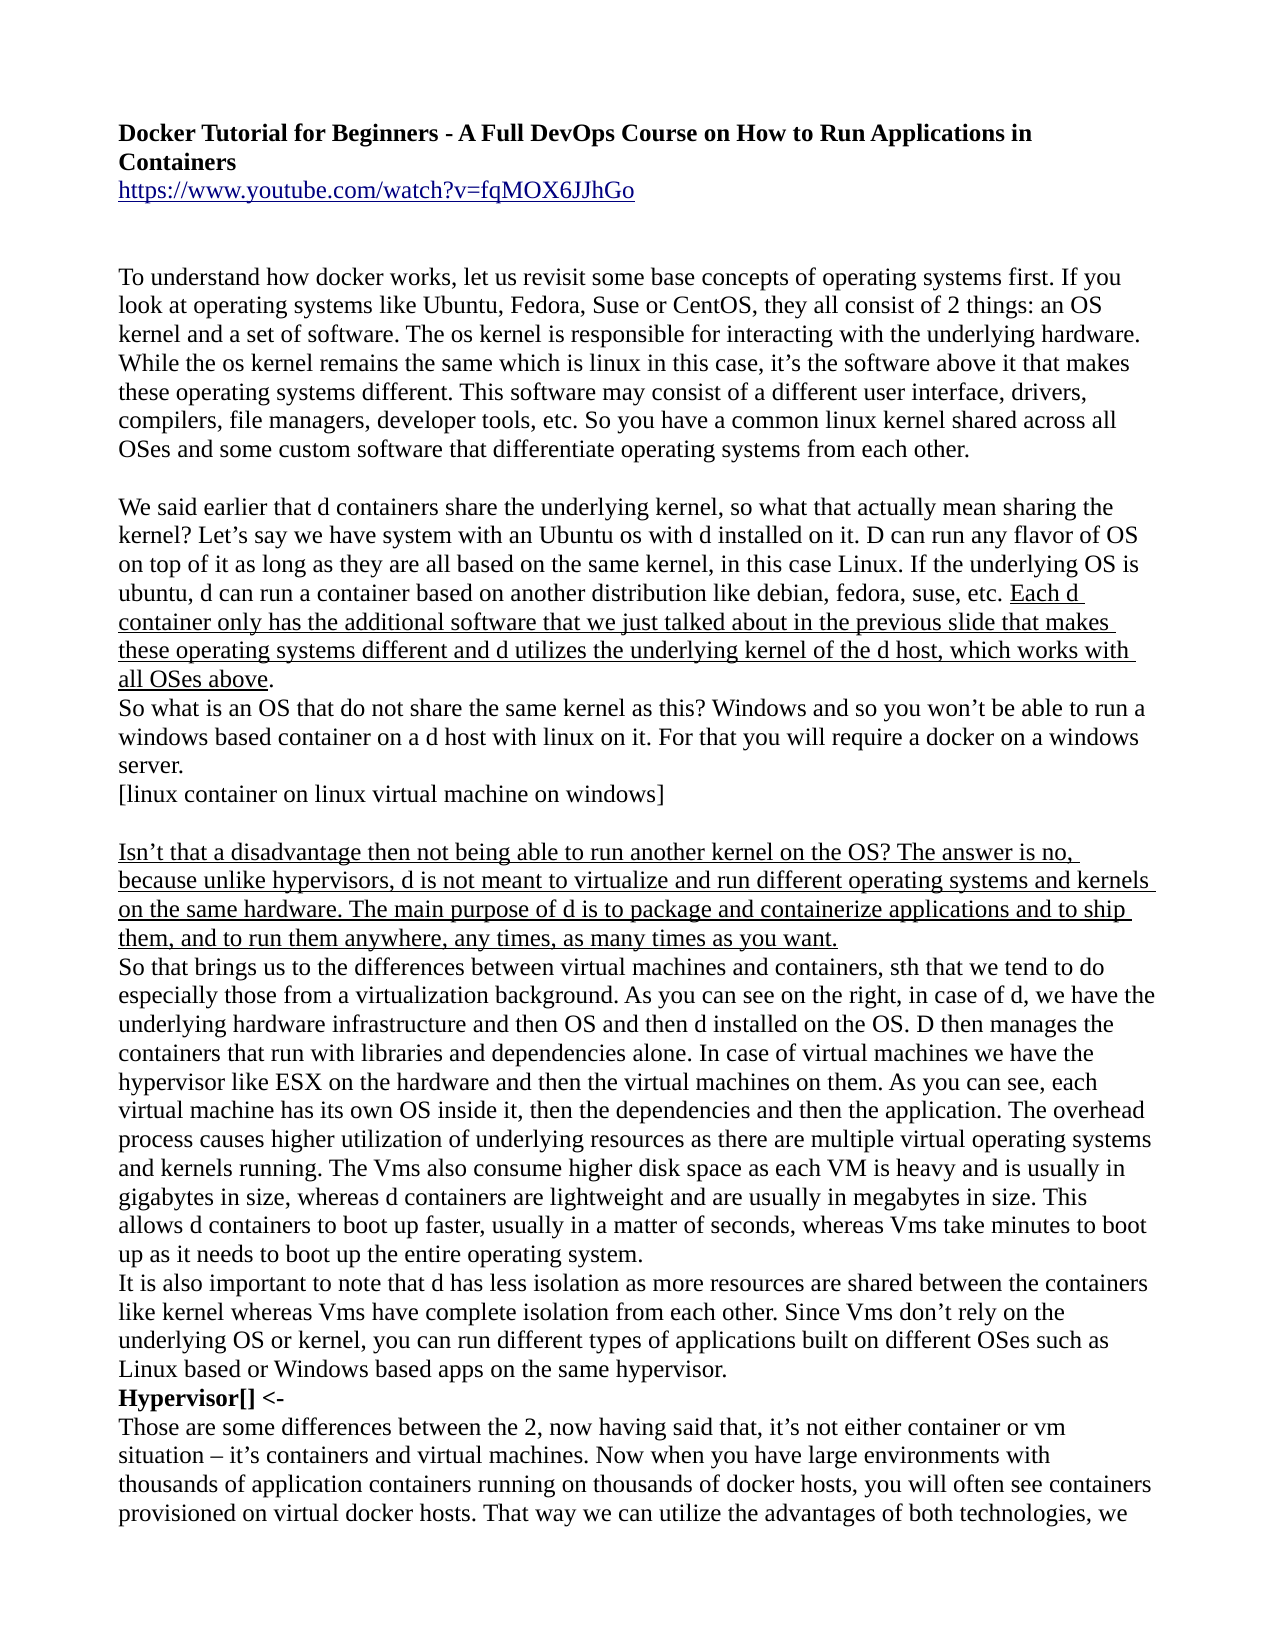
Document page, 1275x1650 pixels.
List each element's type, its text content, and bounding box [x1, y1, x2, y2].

text Hypervisor[] <- [118, 1383, 1157, 1412]
text So that brings us to the differences between virtual machines and containers, sth that we tend to do especially those from a virtualization background. As you can see on the right, in case of d, we have the underlying hardware infrastructure and then OS and then d installed on the OS. D then manages the containers that run with libraries and dependencies alone. In case of virtual machines we have the hypervisor like ESX on the hardware and then the virtual machines on them. As you can see, each virtual machine has its own OS inside it, then the dependencies and then the application. The overhead process causes higher utilization of underlying resources as there are multiple virtual operating systems [118, 952, 1157, 1153]
text Isn’t that a disadvantage then not being able to run another kernel on the OS? The answer is no, because unlike hypervisors, d is not meant to virtualize and run different operating systems and kernels on the same hardware. The main purpose of d is to package and containerize applications and to ship them, and to run them anywhere, any times, as many times as you want. [118, 837, 1157, 952]
text Those are some differences between the 2, now having said that, it’s not either container or vm situation – it’s containers and virtual machines. Now when you have large environments with thousands of application containers running on thousands of docker hosts, you will often see containers provisioned on virtual docker hosts. That way we can utilize the advantages of both technologies, we [118, 1412, 1157, 1527]
text It is also important to note that d has less isolation as more resources are shared between the containers like kernel whereas Vms have complete isolation from each other. Since Vms don’t rely on the underlying OS or kernel, you can run different types of applications built on different OSes such as Linux based or Windows based apps on the same hypervisor. [118, 1268, 1157, 1383]
text and kernels running. The Vms also consume higher disk space as each VM is heavy and is usually in gigabytes in size, whereas d containers are lightweight and are usually in megabytes in size. This allows d containers to boot up faster, usually in a matter of seconds, whereas Vms take minutes to boot up as it needs to boot up the entire operating system. [118, 1153, 1157, 1268]
text So what is an OS that do not share the same kernel as this? Windows and so you won’t be able to run a windows based container on a d host with linux on it. For that you will require a docker on a windows server. [118, 693, 1157, 779]
text To understand how docker works, let us revisit some base concepts of operating systems first. If you look at operating systems like Ubuntu, Fedora, Suse or CentOS, they all consist of 2 things: an OS kernel and a set of software. The os kernel is responsible for interacting with the underlying hardware. While the os kernel remains the same which is linux in this case, it’s the software above it that makes these operating systems different. This software may consist of a different user interface, drivers, compilers, file managers, developer tools, etc. So you have a common linux kernel shared across all OSes and some custom software that differentiate operating systems from each other. [118, 262, 1157, 463]
text We said earlier that d containers share the underlying kernel, so what that actually mean sharing the kernel? Let’s say we have system with an Ubuntu os with d installed on it. D can run any flavor of OS on top of it as long as they are all based on the same kernel, in this case Linux. If the underlying OS is ubuntu, d can run a container based on another distribution like debian, fedora, suse, etc. Each d container only has the additional software that we just talked about in the previous slide that makes these operating systems different and d utilizes the underlying kernel of the d host, which works with all OSes above. [118, 492, 1157, 693]
text Docker Tutorial for Beginners - A Full DevOps Course on How to Run Applications in Containers [118, 118, 1157, 176]
text https://www.youtube.com/watch?v=fqMOX6JJhGo [118, 176, 1157, 204]
text [linux container on linux virtual machine on windows] [118, 779, 1157, 808]
